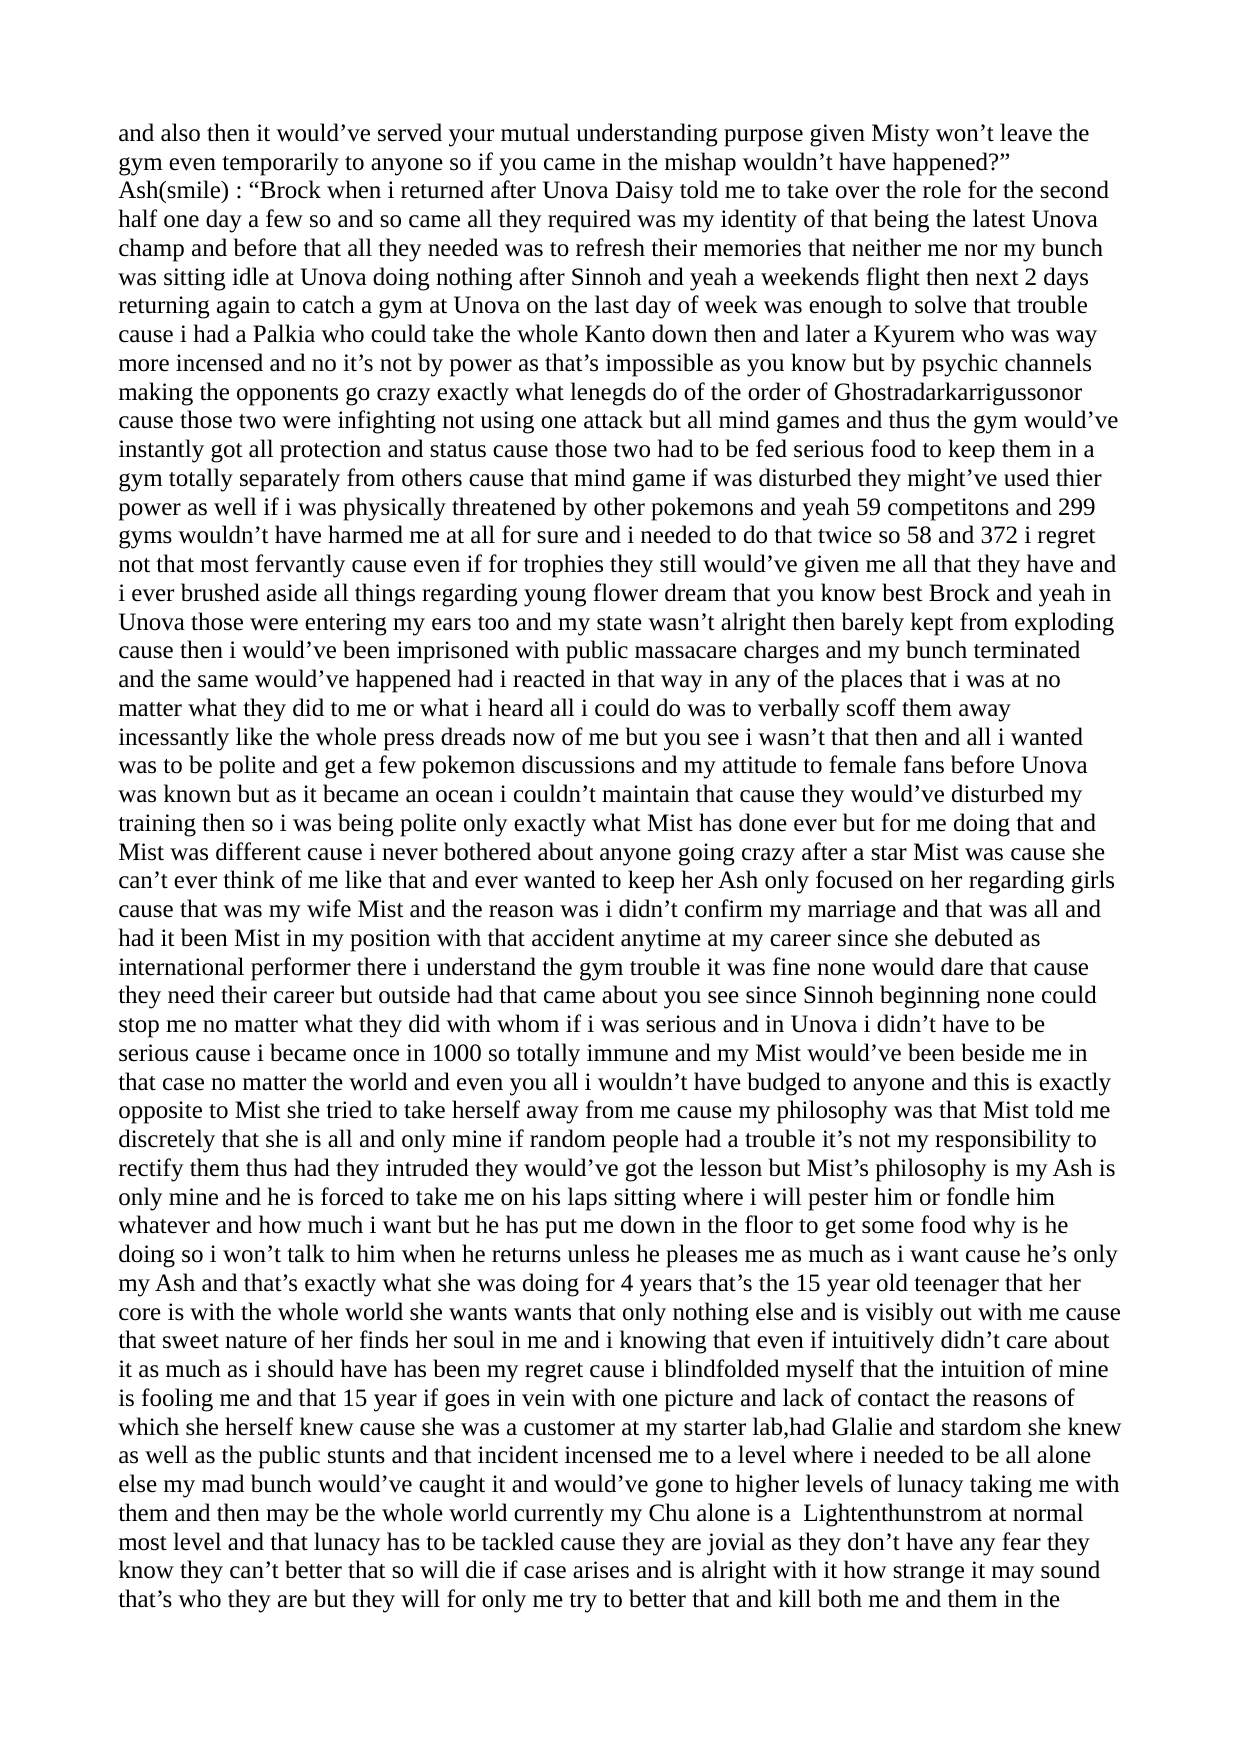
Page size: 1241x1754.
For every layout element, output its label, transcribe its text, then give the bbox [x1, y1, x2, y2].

text and also then it would’ve served your mutual understanding purpose given Misty won’t leave the gym even temporarily to anyone so if you came in the mishap wouldn’t have happened?” [118, 118, 1122, 176]
text Ash(smile) : “Brock when i returned after Unova Daisy told me to take over the role for the second half one day a few so and so came all they required was my identity of that being the latest Unova champ and before that all they needed was to refresh their memories that neither me nor my bunch was sitting idle at Unova doing nothing after Sinnoh and yeah a weekends flight then next 2 days returning again to catch a gym at Unova on the last day of week was enough to solve that trouble cause i had a Palkia who could take the whole Kanto down then and later a Kyurem who was way more incensed and no it’s not by power as that’s impossible as you know but by psychic channels making the opponents go crazy exactly what lenegds do of the order of Ghostradarkarrigussonor cause those two were infighting not using one attack but all mind games and thus the gym would’ve instantly got all protection and status cause those two had to be fed serious food to keep them in a gym totally separately from others cause that mind game if was disturbed they might’ve used thier power as well if i was physically threatened by other pokemons and yeah 59 competitons and 299 gyms wouldn’t have harmed me at all for sure and i needed to do that twice so 58 and 372 i regret not that most fervantly cause even if for trophies they still would’ve given me all that they have and i ever brushed aside all things regarding young flower dream that you know best Brock and yeah in Unova those were entering my ears too and my state wasn’t alright then barely kept from exploding cause then i would’ve been imprisoned with public massacare charges and my bunch terminated and the same would’ve happened had i reacted in that way in any of the places that i was at no matter what they did to me or what i heard all i could do was to verbally scoff them away incessantly like the whole press dreads now of me but you see i wasn’t that then and all i wanted was to be polite and get a few pokemon discussions and my attitude to female fans before Unova was known but as it became an ocean i couldn’t maintain that cause they would’ve disturbed my training then so i was being polite only exactly what Mist has done ever but for me doing that and Mist was different cause i never bothered about anyone going crazy after a star Mist was cause she can’t ever think of me like that and ever wanted to keep her Ash only focused on her regarding girls cause that was my wife Mist and the reason was i didn’t confirm my marriage and that was all and had it been Mist in my position with that accident anytime at my career since she debuted as international performer there i understand the gym trouble it was fine none would dare that cause they need their career but outside had that came about you see since Sinnoh beginning none could stop me no matter what they did with whom if i was serious and in Unova i didn’t have to be serious cause i became once in 1000 so totally immune and my Mist would’ve been beside me in that case no matter the world and even you all i wouldn’t have budged to anyone and this is exactly opposite to Mist she tried to take herself away from me cause my philosophy was that Mist told me discretely that she is all and only mine if random people had a trouble it’s not my responsibility to rectify them thus had they intruded they would’ve got the lesson but Mist’s philosophy is my Ash is only mine and he is forced to take me on his laps sitting where i will pester him or fondle him whatever and how much i want but he has put me down in the floor to get some food why is he doing so i won’t talk to him when he returns unless he pleases me as much as i want cause he’s only my Ash and that’s exactly what she was doing for 4 years that’s the 15 year old teenager that her core is with the whole world she wants wants that only nothing else and is visibly out with me cause that sweet nature of her finds her soul in me and i knowing that even if intuitively didn’t care about it as much as i should have has been my regret cause i blindfolded myself that the intuition of mine is fooling me and that 15 year if goes in vein with one picture and lack of contact the reasons of which she herself knew cause she was a customer at my starter lab,had Glalie and stardom she knew as well as the public stunts and that incident incensed me to a level where i needed to be all alone else my mad bunch would’ve caught it and would’ve gone to higher levels of lunacy taking me with them and then may be the whole world currently my Chu alone is a Lightenthunstrom at normal most level and that lunacy has to be tackled cause they are jovial as they don’t have any fear they know they can’t better that so will die if case arises and is alright with it how strange it may sound that’s who they are but they will for only me try to better that and kill both me and them in the [118, 176, 1122, 1613]
